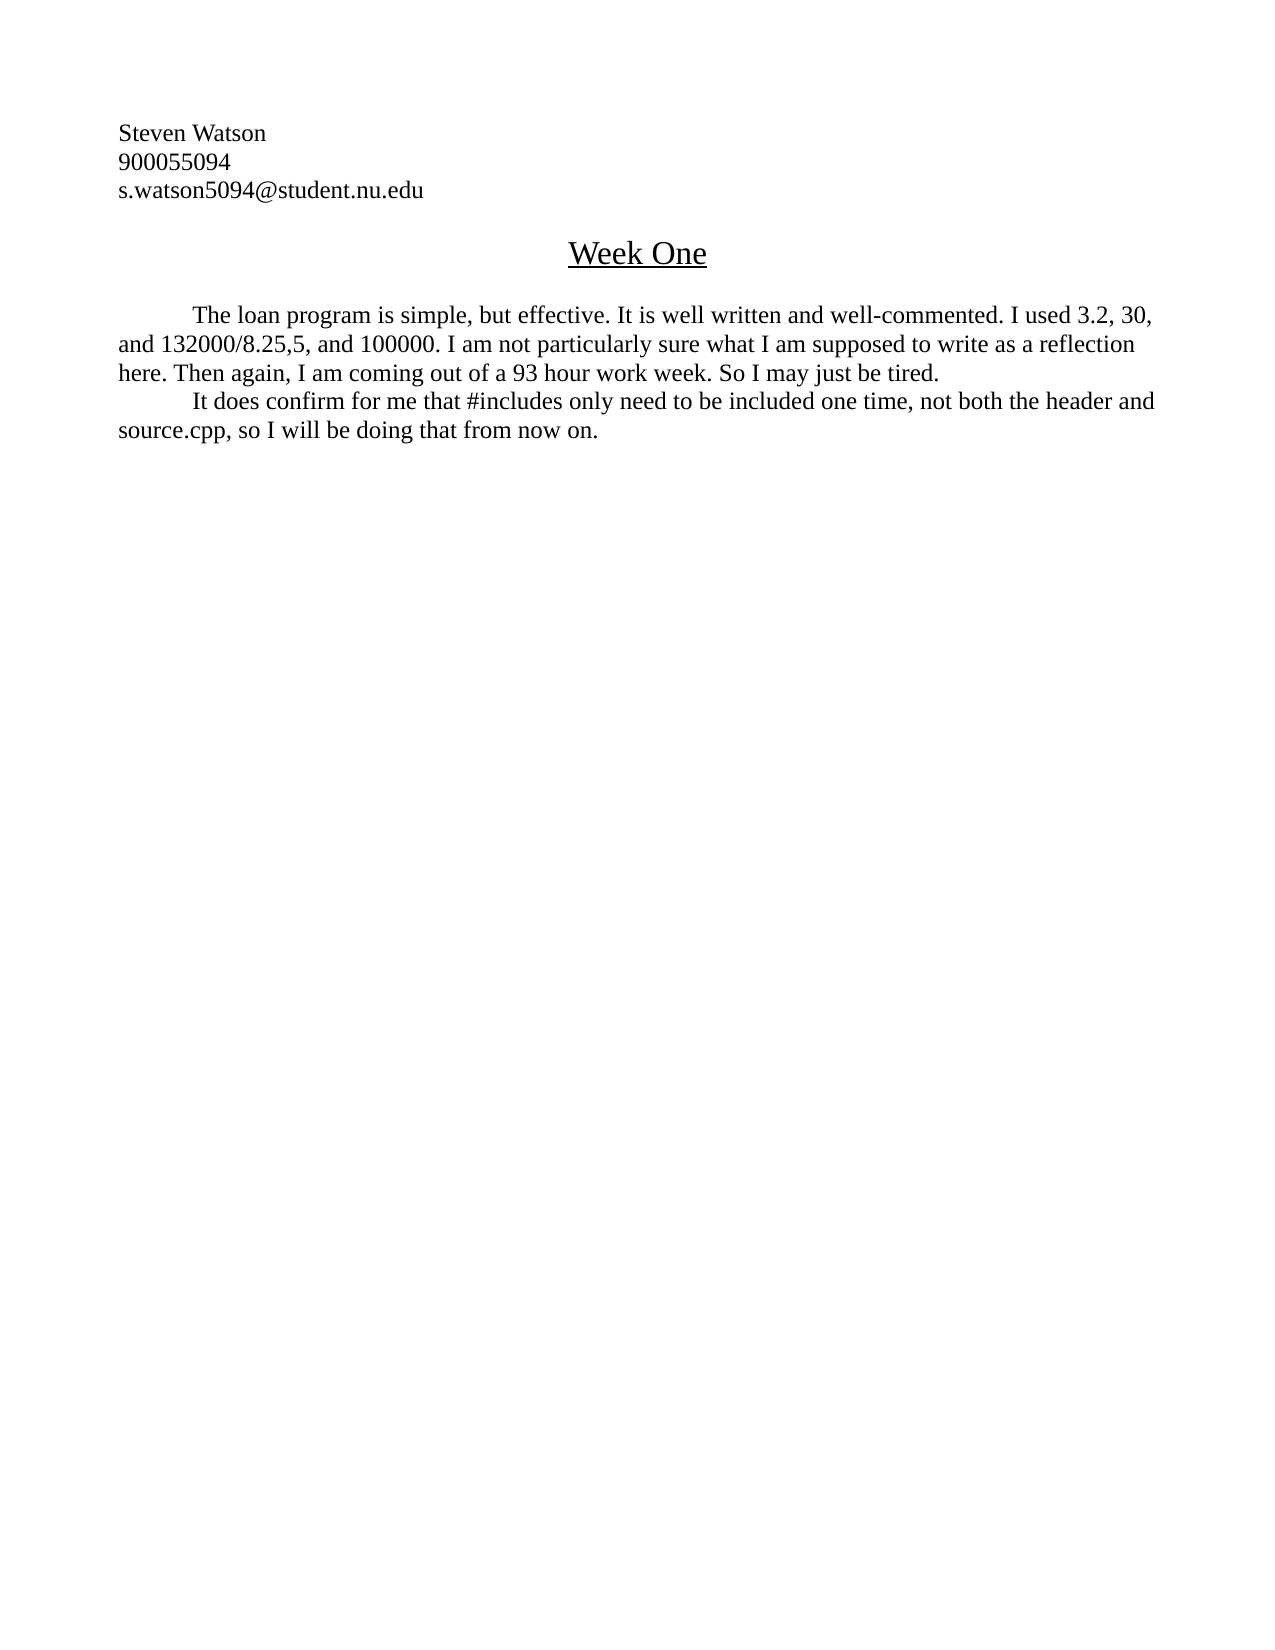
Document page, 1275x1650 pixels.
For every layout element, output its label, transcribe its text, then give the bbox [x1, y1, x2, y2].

text The loan program is simple, but effective. It is well written and well-commented. I used 3.2, 30, and 132000/8.25,5, and 100000. I am not particularly sure what I am supposed to write as a reflection here. Then again, I am coming out of a 93 hour work week. So I may just be tired. [118, 300, 1157, 386]
text Steven Watson [118, 118, 1157, 147]
text 900055094 [118, 147, 1157, 176]
text s.watson5094@student.nu.edu [118, 176, 1157, 204]
text Week One [118, 233, 1157, 271]
text It does confirm for me that #includes only need to be included one time, not both the header and source.cpp, so I will be doing that from now on. [118, 386, 1157, 444]
